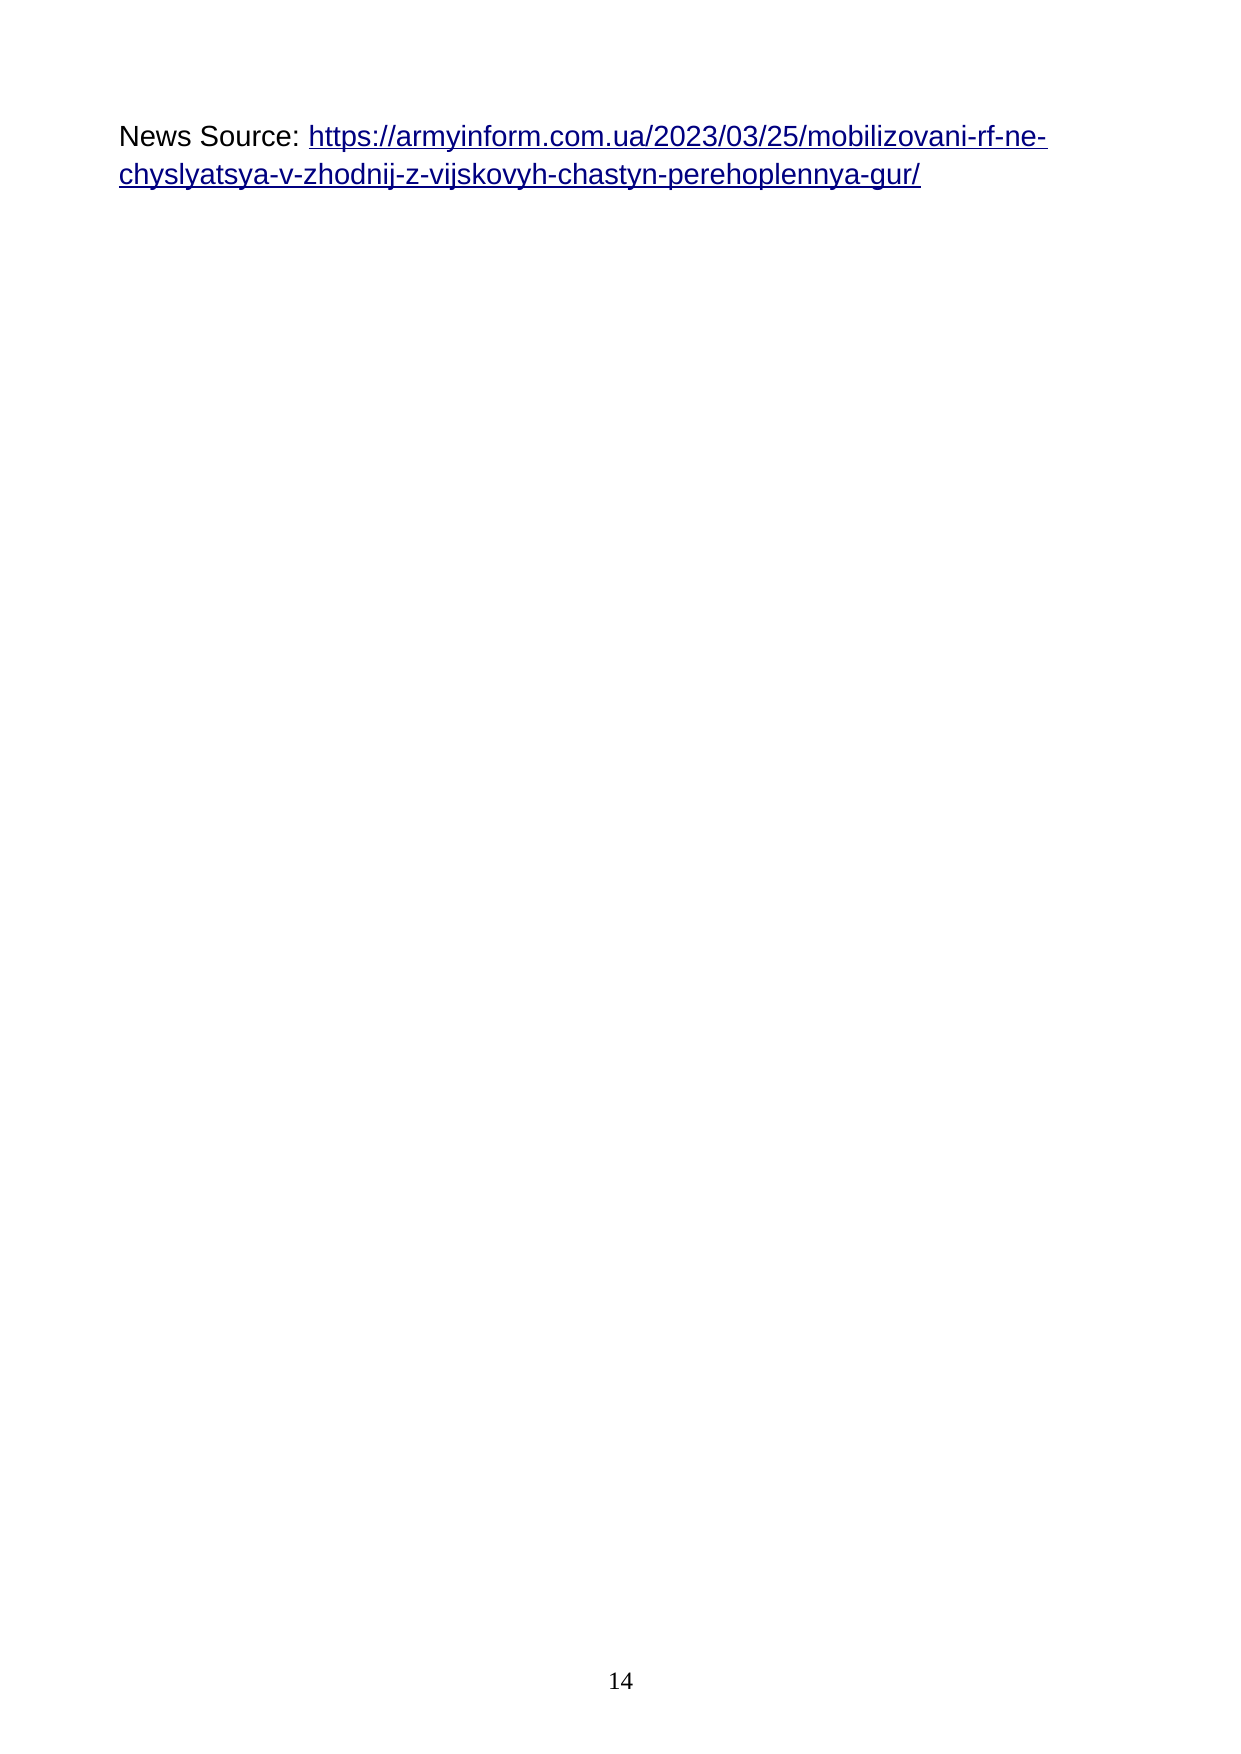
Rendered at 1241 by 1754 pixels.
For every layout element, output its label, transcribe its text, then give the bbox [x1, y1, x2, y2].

text News Source: https://armyinform.com.ua/2023/03/25/mobilizovani-rf-ne-chyslyatsya-v-zhodnij-z-vijskovyh-chastyn-perehoplennya-gur/ [118, 118, 1122, 191]
